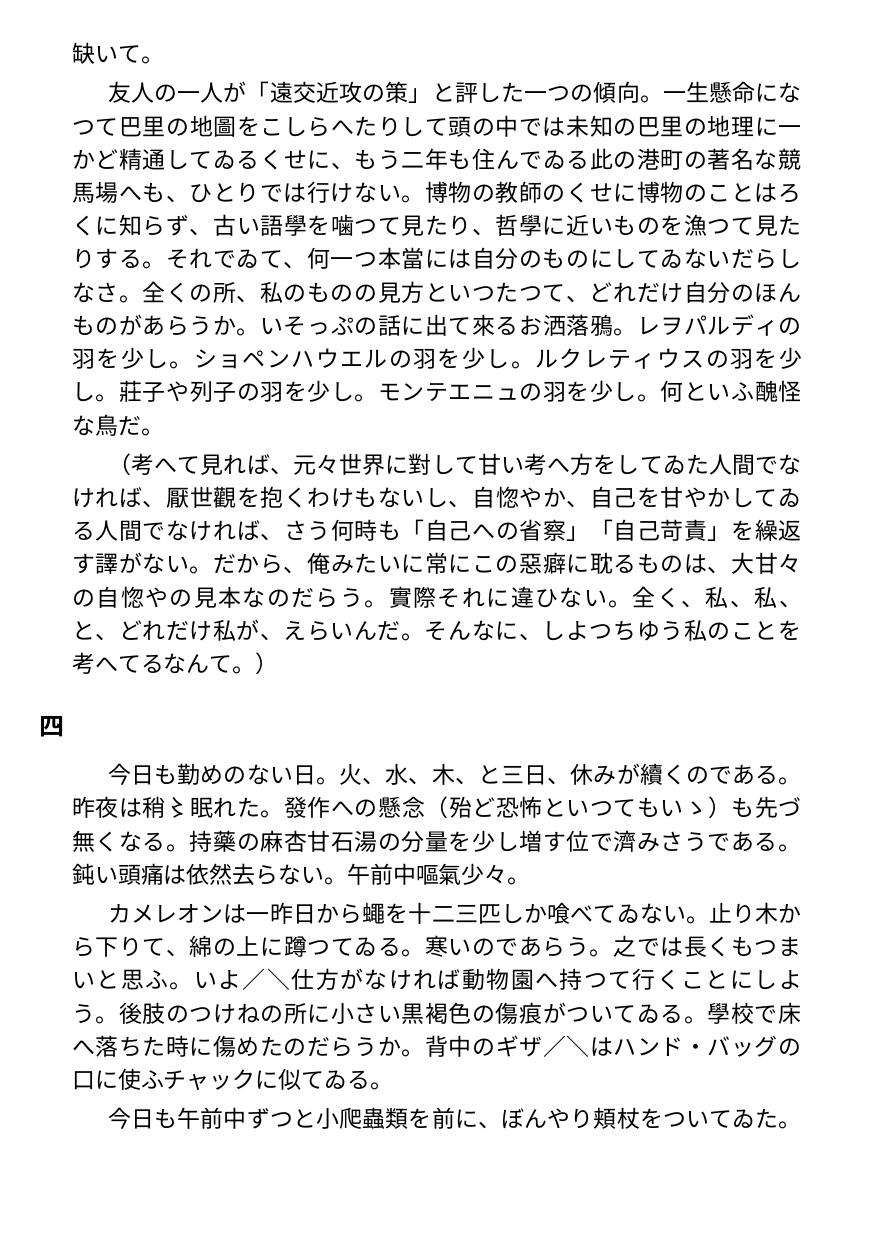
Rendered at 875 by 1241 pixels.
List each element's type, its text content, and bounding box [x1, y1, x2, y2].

text 今日も午前中ずつと小爬蟲類を前に、ぼんやり頬杖をついてゐた。 [72, 1101, 802, 1134]
text （考へて見れば、元々世界に對して甘い考へ方をしてゐた人間でなければ、厭世觀を抱くわけもないし、自惚やか、自己を甘やかしてゐる人間でなければ、さう何時も「自己への省察」「自己苛責」を繰返す譯がない。だから、俺みたいに常にこの惡癖に耽るものは、大甘々の自惚やの見本なのだらう。實際それに違ひない。全く、私、私、と、どれだけ私が、えらいんだ。そんなに、しよつちゆう私のことを考へてるなんて。） [72, 447, 802, 679]
text 友人の一人が「遠交近攻の策」と評した一つの傾向。一生懸命になつて巴里の地圖をこしらへたりして頭の中では未知の巴里の地理に一かど精通してゐるくせに、もう二年も住んでゐる此の港町の著名な競馬場へも、ひとりでは行けない。博物の教師のくせに博物のことはろくに知らず、古い語學を噛つて見たり、哲學に近いものを漁つて見たりする。それでゐて、何一つ本當には自分のものにしてゐないだらしなさ。全くの所、私のものの見方といつたつて、どれだけ自分のほんものがあらうか。いそっぷの話に出て來るお洒落鴉。レヲパルディの羽を少し。ショペンハウエルの羽を少し。ルクレティウスの羽を少し。莊子や列子の羽を少し。モンテエニュの羽を少し。何といふ醜怪な鳥だ。 [72, 75, 802, 441]
text カメレオンは一昨日から蠅を十二三匹しか喰べてゐない。止り木から下りて、綿の上に蹲つてゐる。寒いのであらう。之では長くもつまいと思ふ。いよ／＼仕方がなければ動物園へ持つて行くことにしよう。後肢のつけねの所に小さい黒褐色の傷痕がついてゐる。學校で床へ落ちた時に傷めたのだらうか。背中のギザ／＼はハンド・バッグの口に使ふチャックに似てゐる。 [72, 896, 802, 1095]
text 缺いて。 [72, 36, 802, 69]
text 今日も勤めのない日。火、水、木、と三日、休みが續くのである。昨夜は稍〻眠れた。發作への懸念（殆ど恐怖といつてもいゝ）も先づ無くなる。持藥の麻杏甘石湯の分量を少し増す位で濟みさうである。鈍い頭痛は依然去らない。午前中嘔氣少々。 [72, 757, 802, 890]
subtitle 四 [36, 703, 838, 745]
